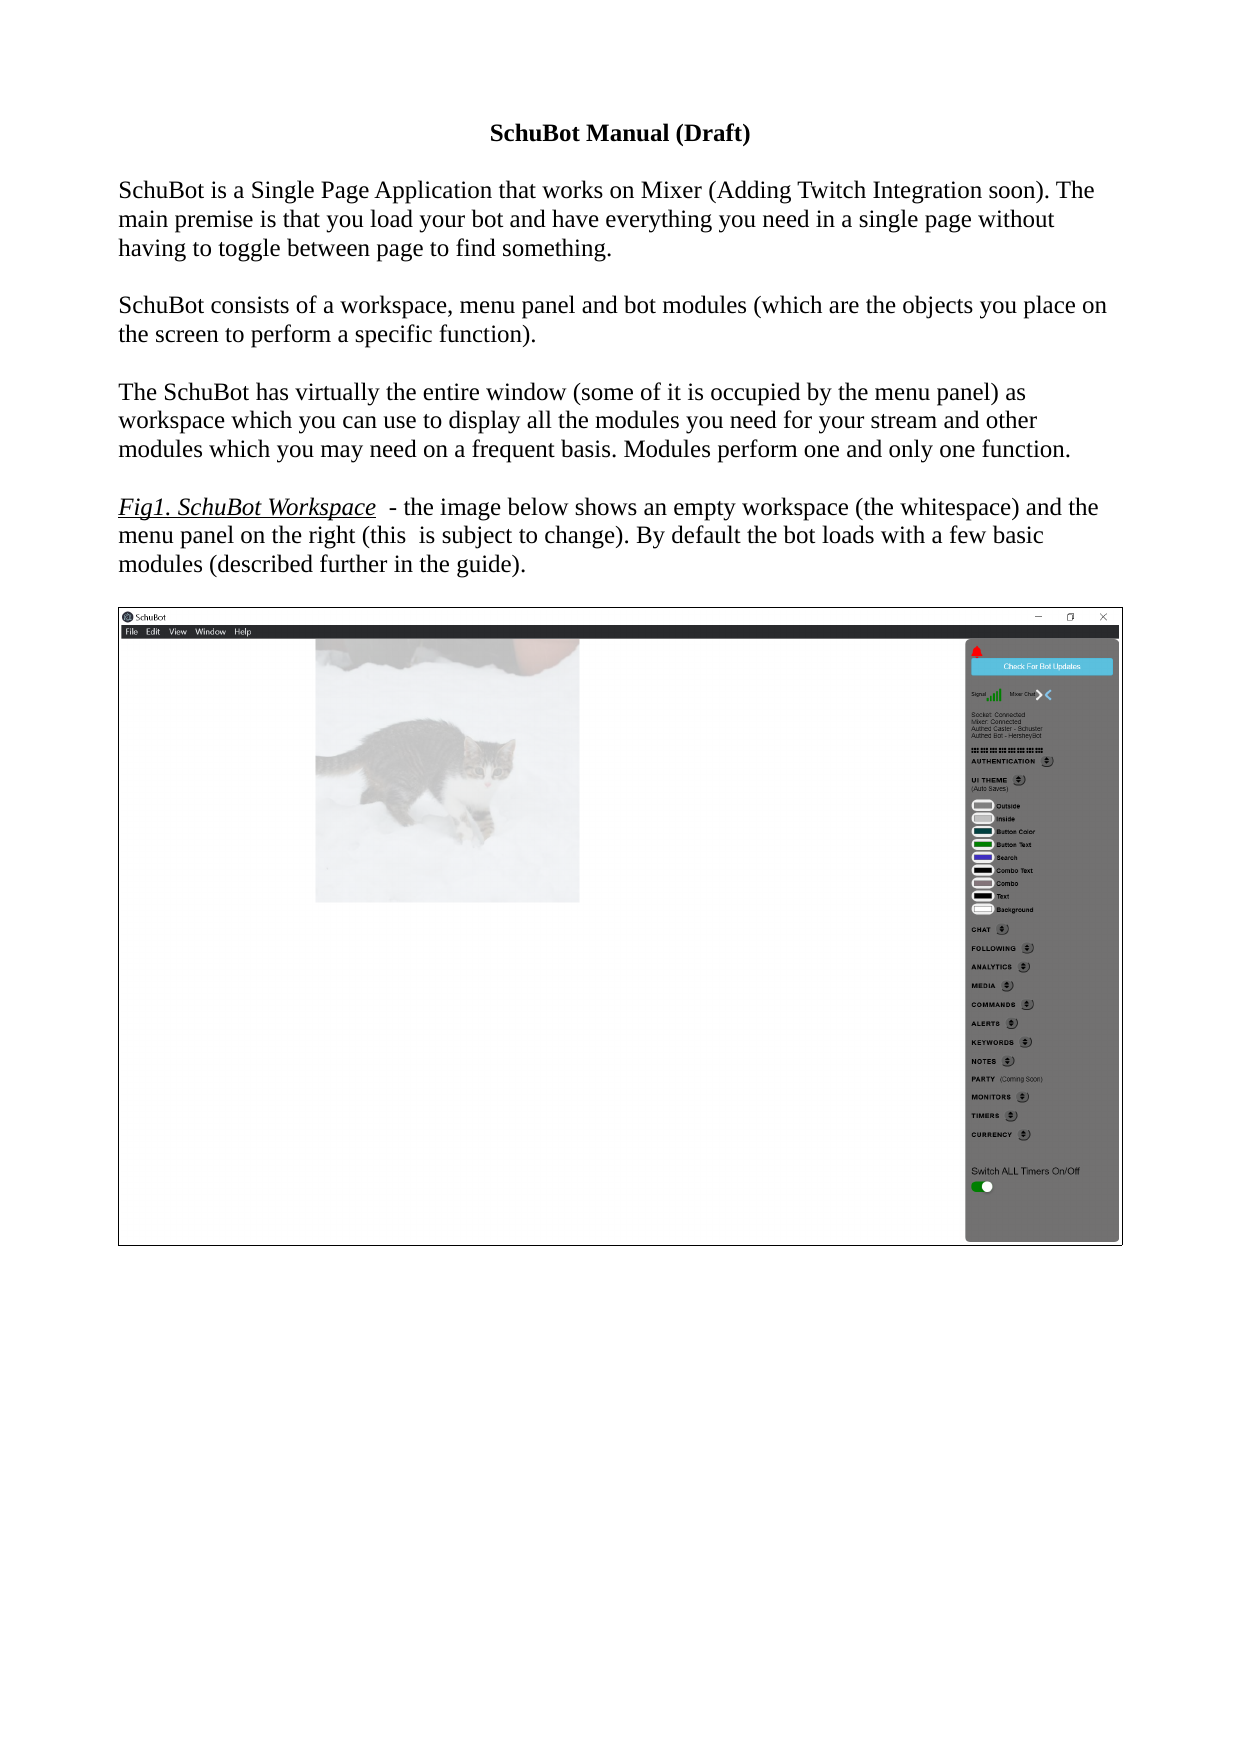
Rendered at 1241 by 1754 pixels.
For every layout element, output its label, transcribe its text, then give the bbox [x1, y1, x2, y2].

picture [121, 610, 1119, 1242]
text SchuBot Manual (Draft) [118, 118, 1122, 147]
text The SchuBot has virtually the entire window (some of it is occupied by the menu panel) as workspace which you can use to display all the modules you need for your stream and other modules which you may need on a frequent basis. Modules perform one and only one function. [118, 377, 1122, 463]
text Fig1. SchuBot Workspace - the image below shows an empty workspace (the whitespace) and the menu panel on the right (this is subject to change). By default the bot loads with a few basic modules (described further in the guide). [118, 492, 1122, 578]
text SchuBot consists of a workspace, menu panel and bot modules (which are the objects you place on the screen to perform a specific function). [118, 291, 1122, 348]
text SchuBot is a Single Page Application that works on Mixer (Adding Twitch Integration soon). The main premise is that you load your bot and have everything you need in a single page without having to toggle between page to find something. [118, 176, 1122, 262]
